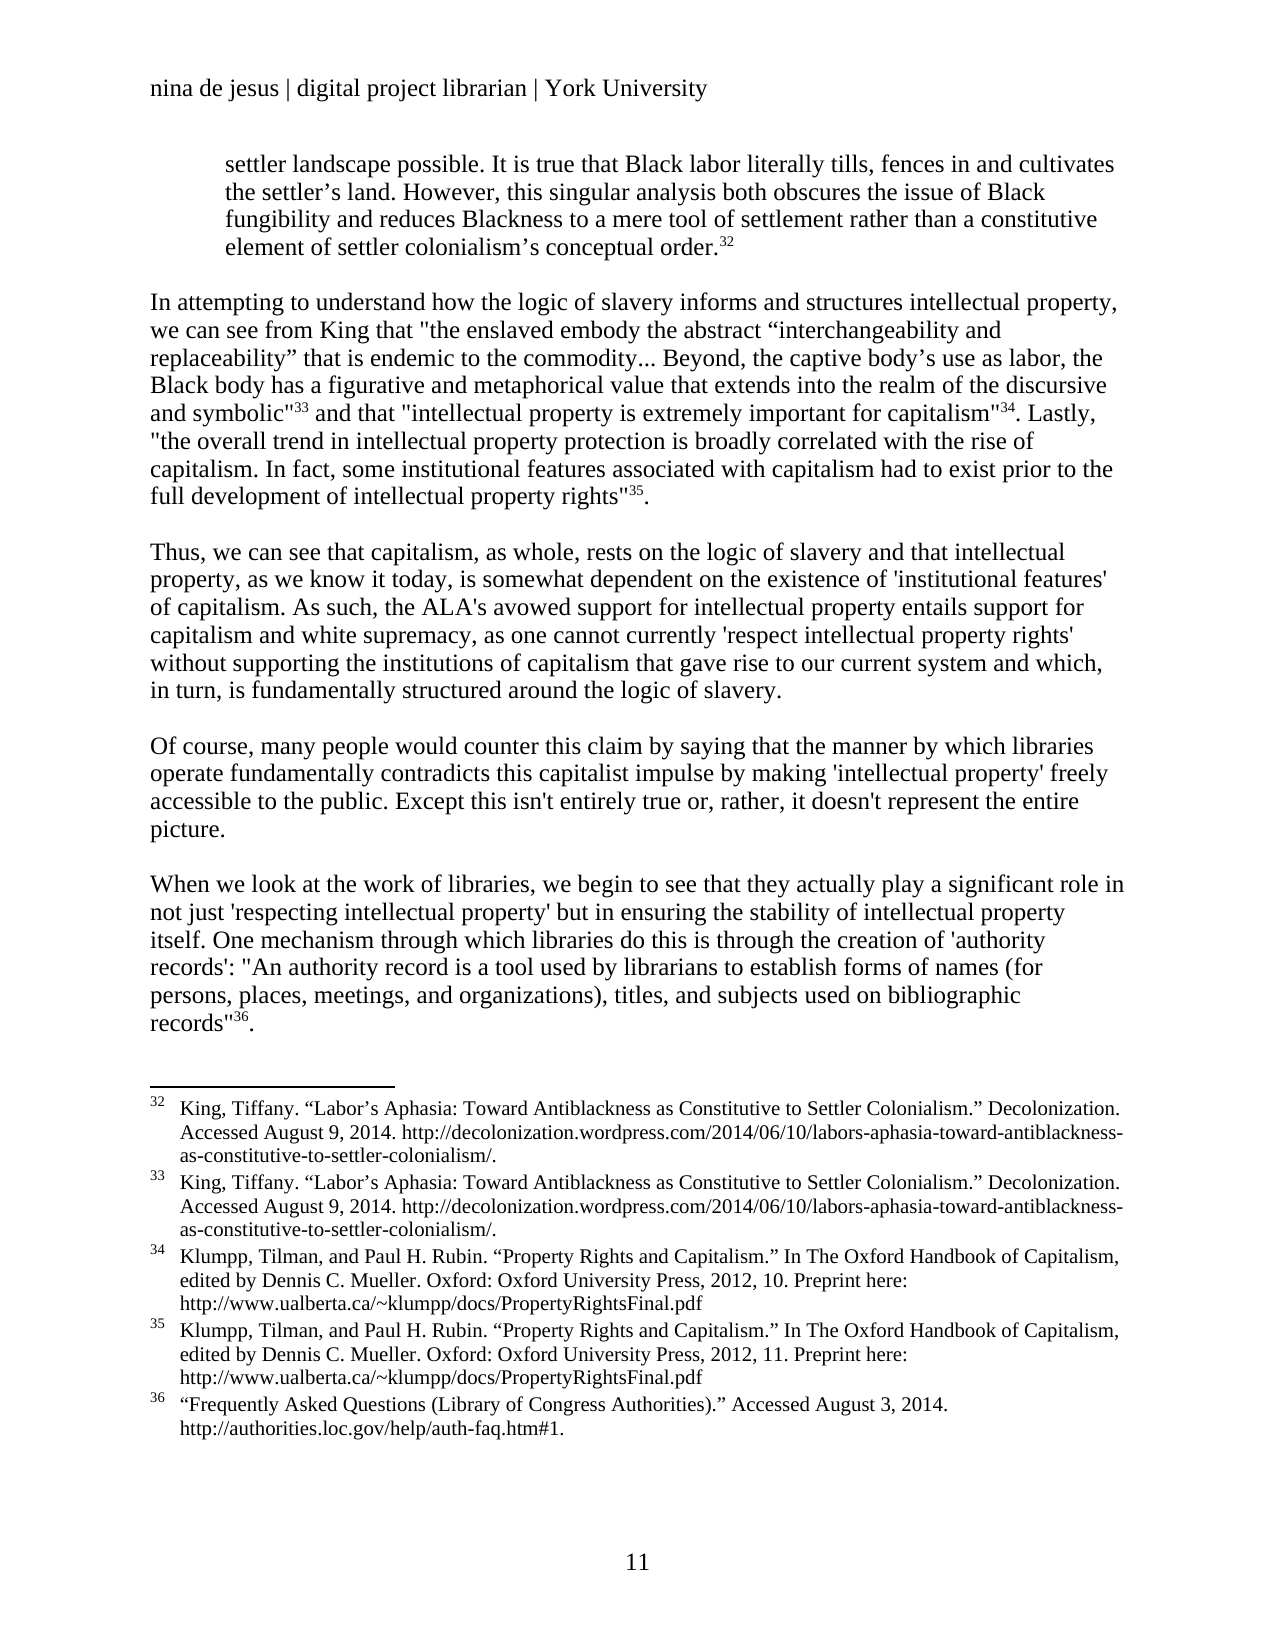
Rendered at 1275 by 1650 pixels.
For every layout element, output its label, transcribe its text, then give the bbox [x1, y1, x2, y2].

text King, Tiffany. “Labor’s Aphasia: Toward Antiblackness as Constitutive to Settler Colonialism.” Decolonization. Accessed August 9, 2014. http://decolonization.wordpress.com/2014/06/10/labors-aphasia-toward-antiblackness-as-constitutive-to-settler-colonialism/. [150, 1093, 1125, 1167]
text Of course, many people would counter this claim by saying that the manner by which libraries operate fundamentally contradicts this capitalist impulse by making 'intellectual property' freely accessible to the public. Except this isn't entirely true or, rather, it doesn't represent the entire picture. [150, 732, 1125, 843]
text Thus, we can see that capitalism, as whole, rests on the logic of slavery and that intellectual property, as we know it today, is somewhat dependent on the existence of 'institutional features' of capitalism. As such, the ALA's avowed support for intellectual property entails support for capitalism and white supremacy, as one cannot currently 'respect intellectual property rights' without supporting the institutions of capitalism that gave rise to our current system and which, in turn, is fundamentally structured around the logic of slavery. [150, 538, 1125, 704]
text When we look at the work of libraries, we begin to see that they actually play a significant role in not just 'respecting intellectual property' but in ensuring the stability of intellectual property itself. One mechanism through which libraries do this is through the creation of 'authority records': "An authority record is a tool used by librarians to establish forms of names (for persons, places, meetings, and organizations), titles, and subjects used on bibliographic records". [150, 870, 1125, 1037]
text “Frequently Asked Questions (Library of Congress Authorities).” Accessed August 3, 2014. http://authorities.loc.gov/help/auth-faq.htm#1. [150, 1389, 1125, 1440]
text Klumpp, Tilman, and Paul H. Rubin. “Property Rights and Capitalism.” In The Oxford Handbook of Capitalism, edited by Dennis C. Mueller. Oxford: Oxford University Press, 2012, 10. Preprint here: http://www.ualberta.ca/~klumpp/docs/PropertyRightsFinal.pdf [150, 1241, 1125, 1315]
text King, Tiffany. “Labor’s Aphasia: Toward Antiblackness as Constitutive to Settler Colonialism.” Decolonization. Accessed August 9, 2014. http://decolonization.wordpress.com/2014/06/10/labors-aphasia-toward-antiblackness-as-constitutive-to-settler-colonialism/. [150, 1167, 1125, 1241]
text settler landscape possible. It is true that Black labor literally tills, fences in and cultivates the settler’s land. However, this singular analysis both obscures the issue of Black fungibility and reduces Blackness to a mere tool of settlement rather than a constitutive element of settler colonialism’s conceptual order. [225, 150, 1125, 261]
text Klumpp, Tilman, and Paul H. Rubin. “Property Rights and Capitalism.” In The Oxford Handbook of Capitalism, edited by Dennis C. Mueller. Oxford: Oxford University Press, 2012, 11. Preprint here: http://www.ualberta.ca/~klumpp/docs/PropertyRightsFinal.pdf [150, 1315, 1125, 1389]
text In attempting to understand how the logic of slavery informs and structures intellectual property, we can see from King that "the enslaved embody the abstract “interchangeability and replaceability” that is endemic to the commodity... Beyond, the captive body’s use as labor, the Black body has a figurative and metaphorical value that extends into the realm of the discursive and symbolic" and that "intellectual property is extremely important for capitalism". Lastly, "the overall trend in intellectual property protection is broadly correlated with the rise of capitalism. In fact, some institutional features associated with capitalism had to exist prior to the full development of intellectual property rights". [150, 288, 1125, 510]
